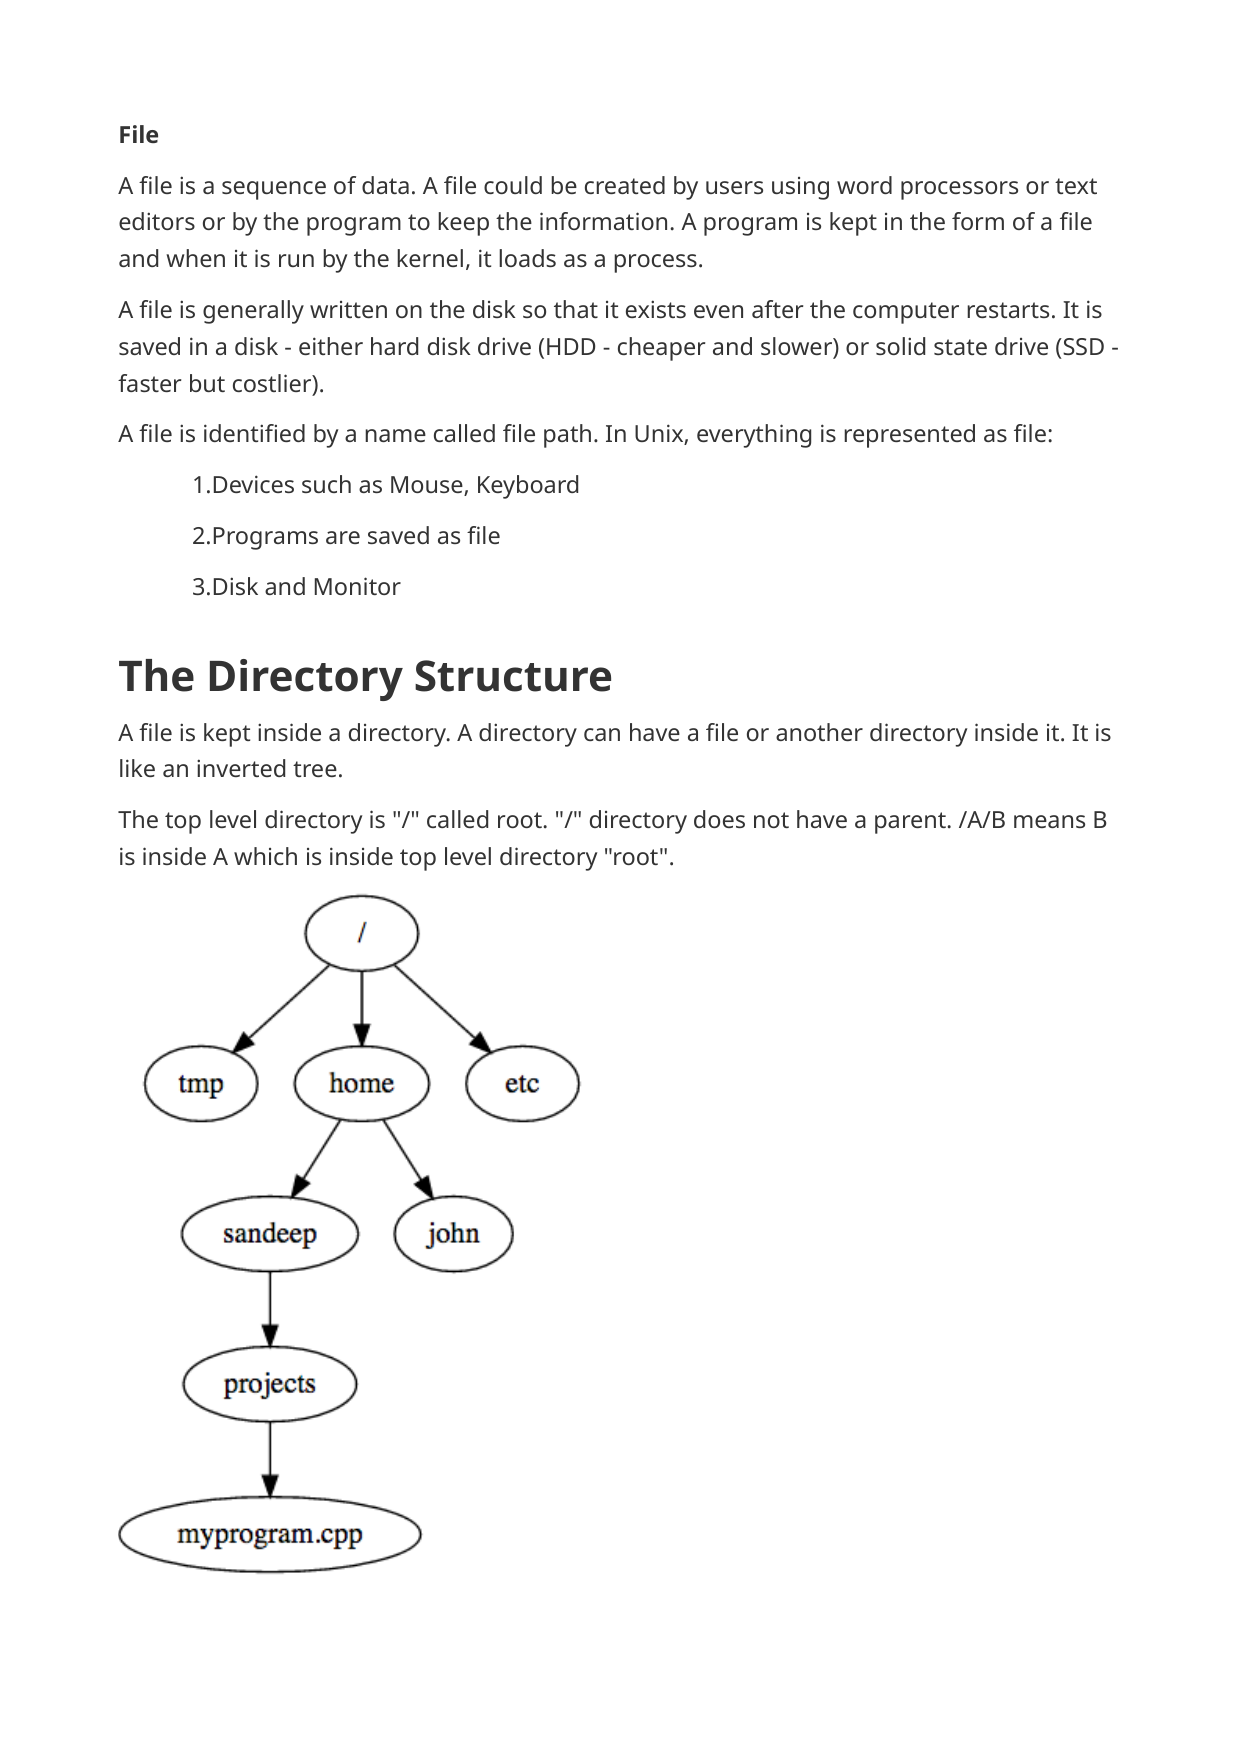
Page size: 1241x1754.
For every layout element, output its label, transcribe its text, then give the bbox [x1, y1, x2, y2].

text A file is a sequence of data. A file could be created by users using word processors or text editors or by the program to keep the information. A program is kept in the form of a file and when it is run by the kernel, it loads as a process. [118, 169, 1122, 274]
picture [118, 891, 597, 1590]
text A file is identified by a name called file path. In Unix, everything is represented as file: [118, 418, 1122, 450]
text The top level directory is "/" called root. "/" directory does not have a parent. /A/B means B is inside A which is inside top level directory "root". [118, 804, 1122, 872]
list Programs are saved as file [118, 519, 1122, 551]
text A file is kept inside a directory. A directory can have a file or another directory inside it. It is like an inverted tree. [118, 716, 1122, 785]
list Devices such as Mouse, Keyboard [118, 468, 1122, 501]
text File [118, 118, 1122, 150]
subtitle The Directory Structure [118, 646, 1122, 703]
list Disk and Monitor [118, 570, 1122, 602]
text A file is generally written on the disk so that it exists even after the computer restarts. It is saved in a disk - either hard disk drive (HDD - cheaper and slower) or solid state drive (SSD - faster but costlier). [118, 293, 1122, 399]
